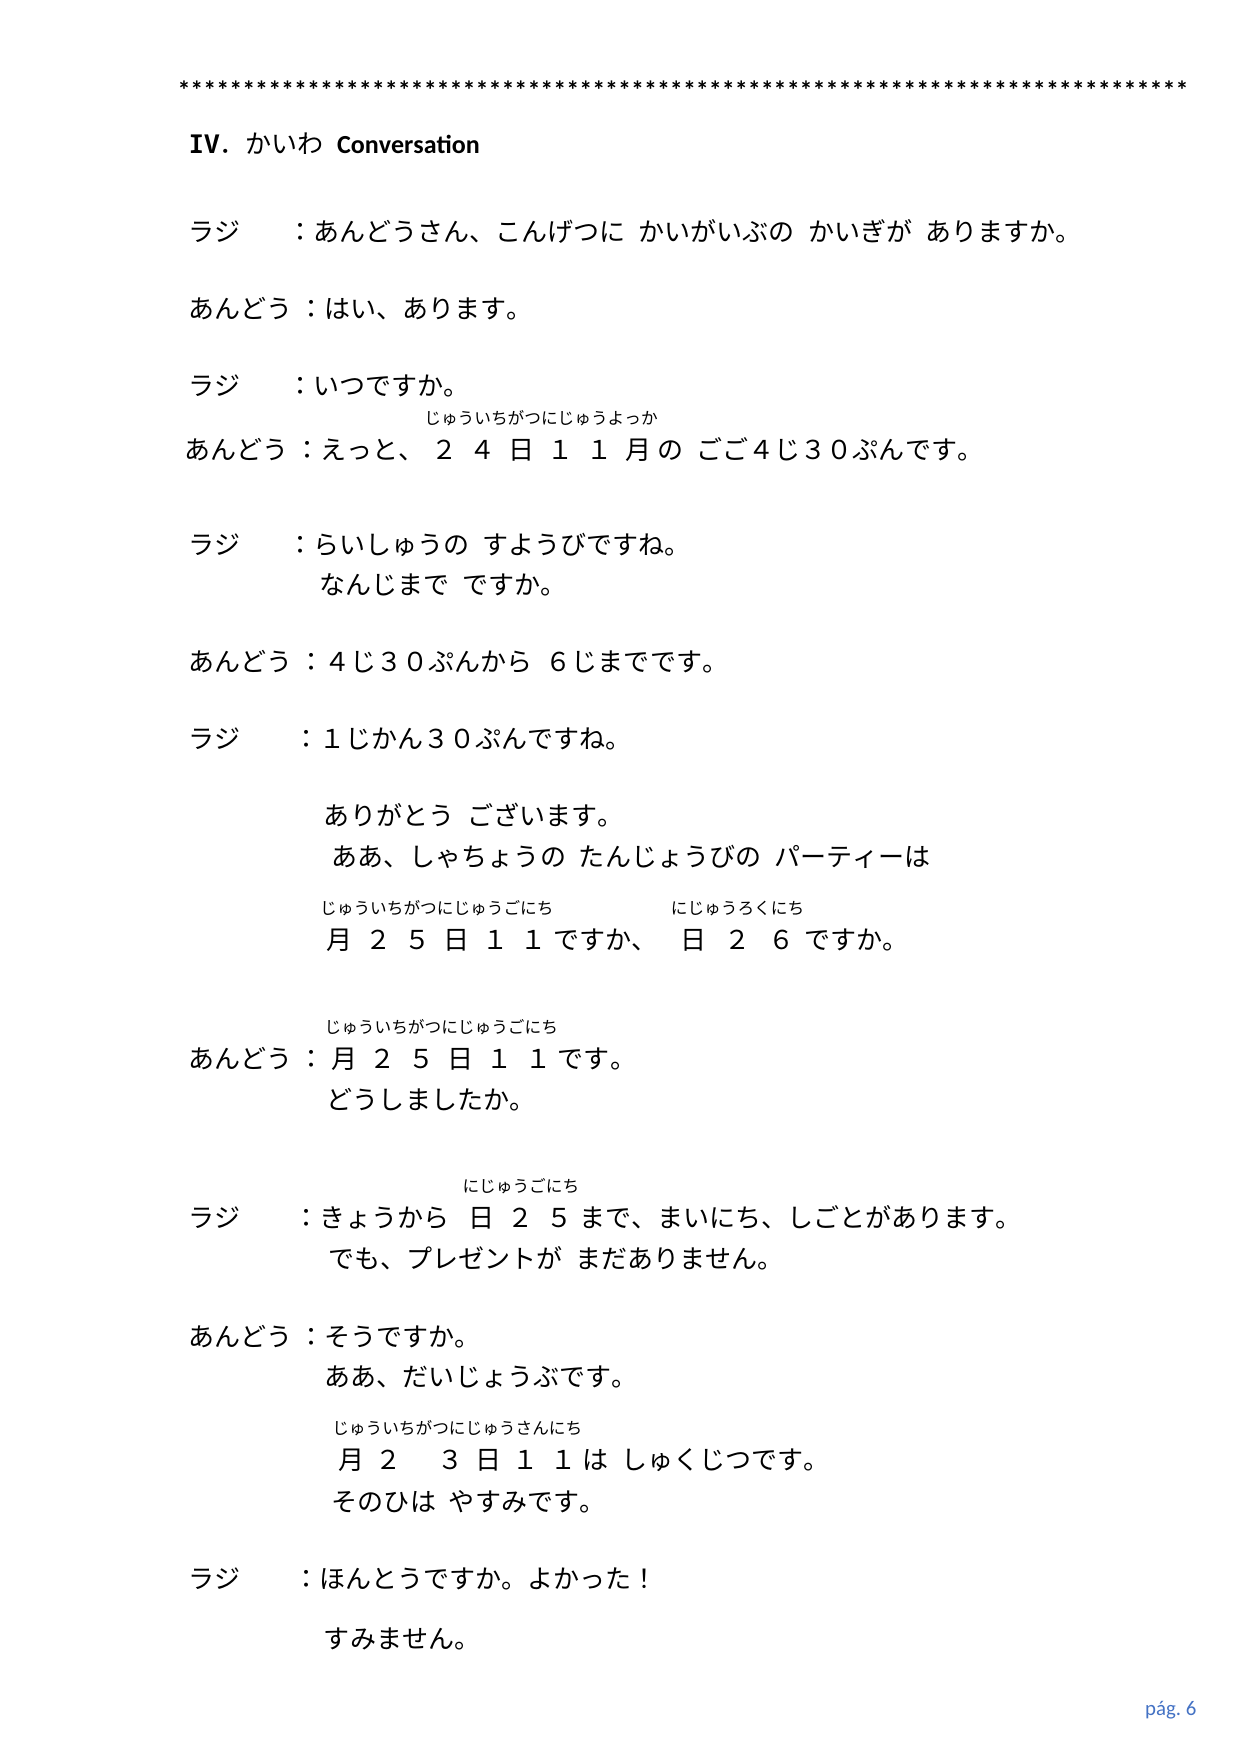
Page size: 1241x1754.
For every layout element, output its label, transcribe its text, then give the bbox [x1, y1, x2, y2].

text ラジ ：あんどうさん、こんげつに かいがいぶの かいぎが ありますか。 [188, 211, 1196, 248]
text あんどう ：えっと、２４日１１月じゅういちがつにじゅうよっかの ごご４じ３０ぷんです。 [177, 405, 1196, 467]
text ラジ ：らいしゅうの すようびですね。 [188, 524, 1196, 562]
text でも、プレゼントが まだありません。 [177, 1238, 1196, 1276]
text 月２ ３日１１じゅういちがつにじゅうさんにちは しゅくじつです。 [177, 1415, 1196, 1477]
text そのひは やすみです。 [177, 1481, 1196, 1519]
text IV．かいわ Conversation [188, 124, 1196, 162]
text ラジ ：きょうから 日２５にじゅうごにちまで、まいにち、しごとがあります。 [188, 1173, 1196, 1235]
text ラジ ：１じかん３０ぷんですね。 [188, 719, 698, 793]
text ああ、だいじょうぶです。 [177, 1356, 1196, 1394]
text どうしましたか。 [177, 1079, 1196, 1117]
text ああ、しゃちょうの たんじょうびの パーティーは [177, 836, 1196, 874]
text ありがとう ございます。 [188, 796, 698, 833]
text ****************************************************************************** [177, 74, 1196, 106]
text なんじまで ですか。 [177, 564, 1196, 602]
text ラジ ：いつですか。 [188, 365, 1196, 403]
text あんどう ：４じ３０ぷんから ６じまでです。 [188, 641, 1196, 679]
text 月２５日１１じゅういちがつにじゅうごにちですか、 日２６にじゅうろくにちですか。 [177, 895, 1196, 957]
text すみません。 [188, 1618, 748, 1656]
text ラジ ：ほんとうですか。よかった！ [188, 1558, 748, 1596]
text あんどう ：月２５日１１じゅういちがつにじゅうごにちです。 [188, 1014, 1196, 1076]
text あんどう ：はい、あります。 [188, 288, 1196, 326]
text あんどう ：そうですか。 [188, 1316, 1196, 1353]
